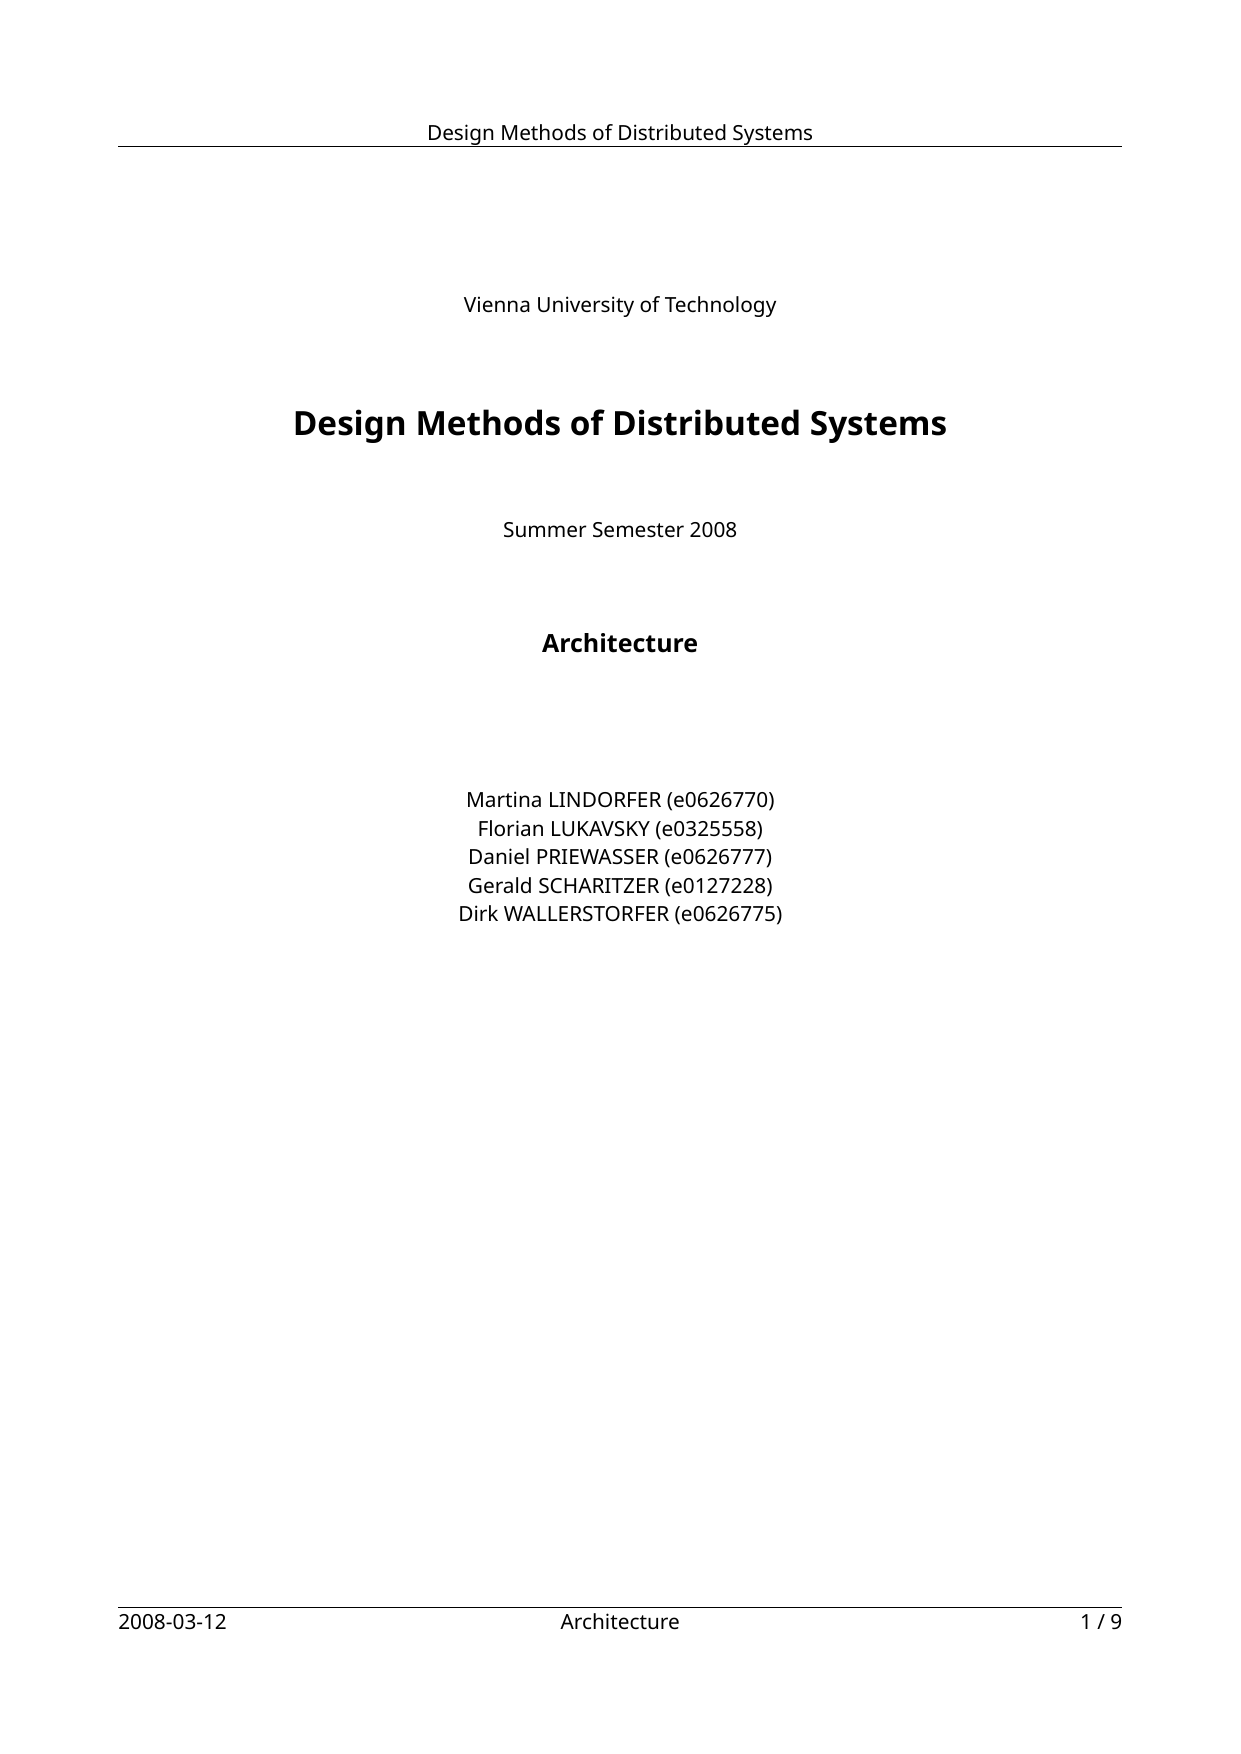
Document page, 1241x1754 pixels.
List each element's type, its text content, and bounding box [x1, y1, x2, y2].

text Vienna University of Technology [118, 290, 1122, 318]
text Florian LUKAVSKY (e0325558) [118, 814, 1122, 842]
subtitle Architecture [118, 625, 1122, 659]
text Dirk WALLERSTORFER (e0626775) [118, 899, 1122, 928]
text Daniel PRIEWASSER (e0626777) [118, 842, 1122, 871]
title Design Methods of Distributed Systems [118, 400, 1122, 446]
text Martina LINDORFER (e0626770) [118, 786, 1122, 814]
text Summer Semester 2008 [118, 515, 1122, 543]
text Gerald SCHARITZER (e0127228) [118, 871, 1122, 899]
